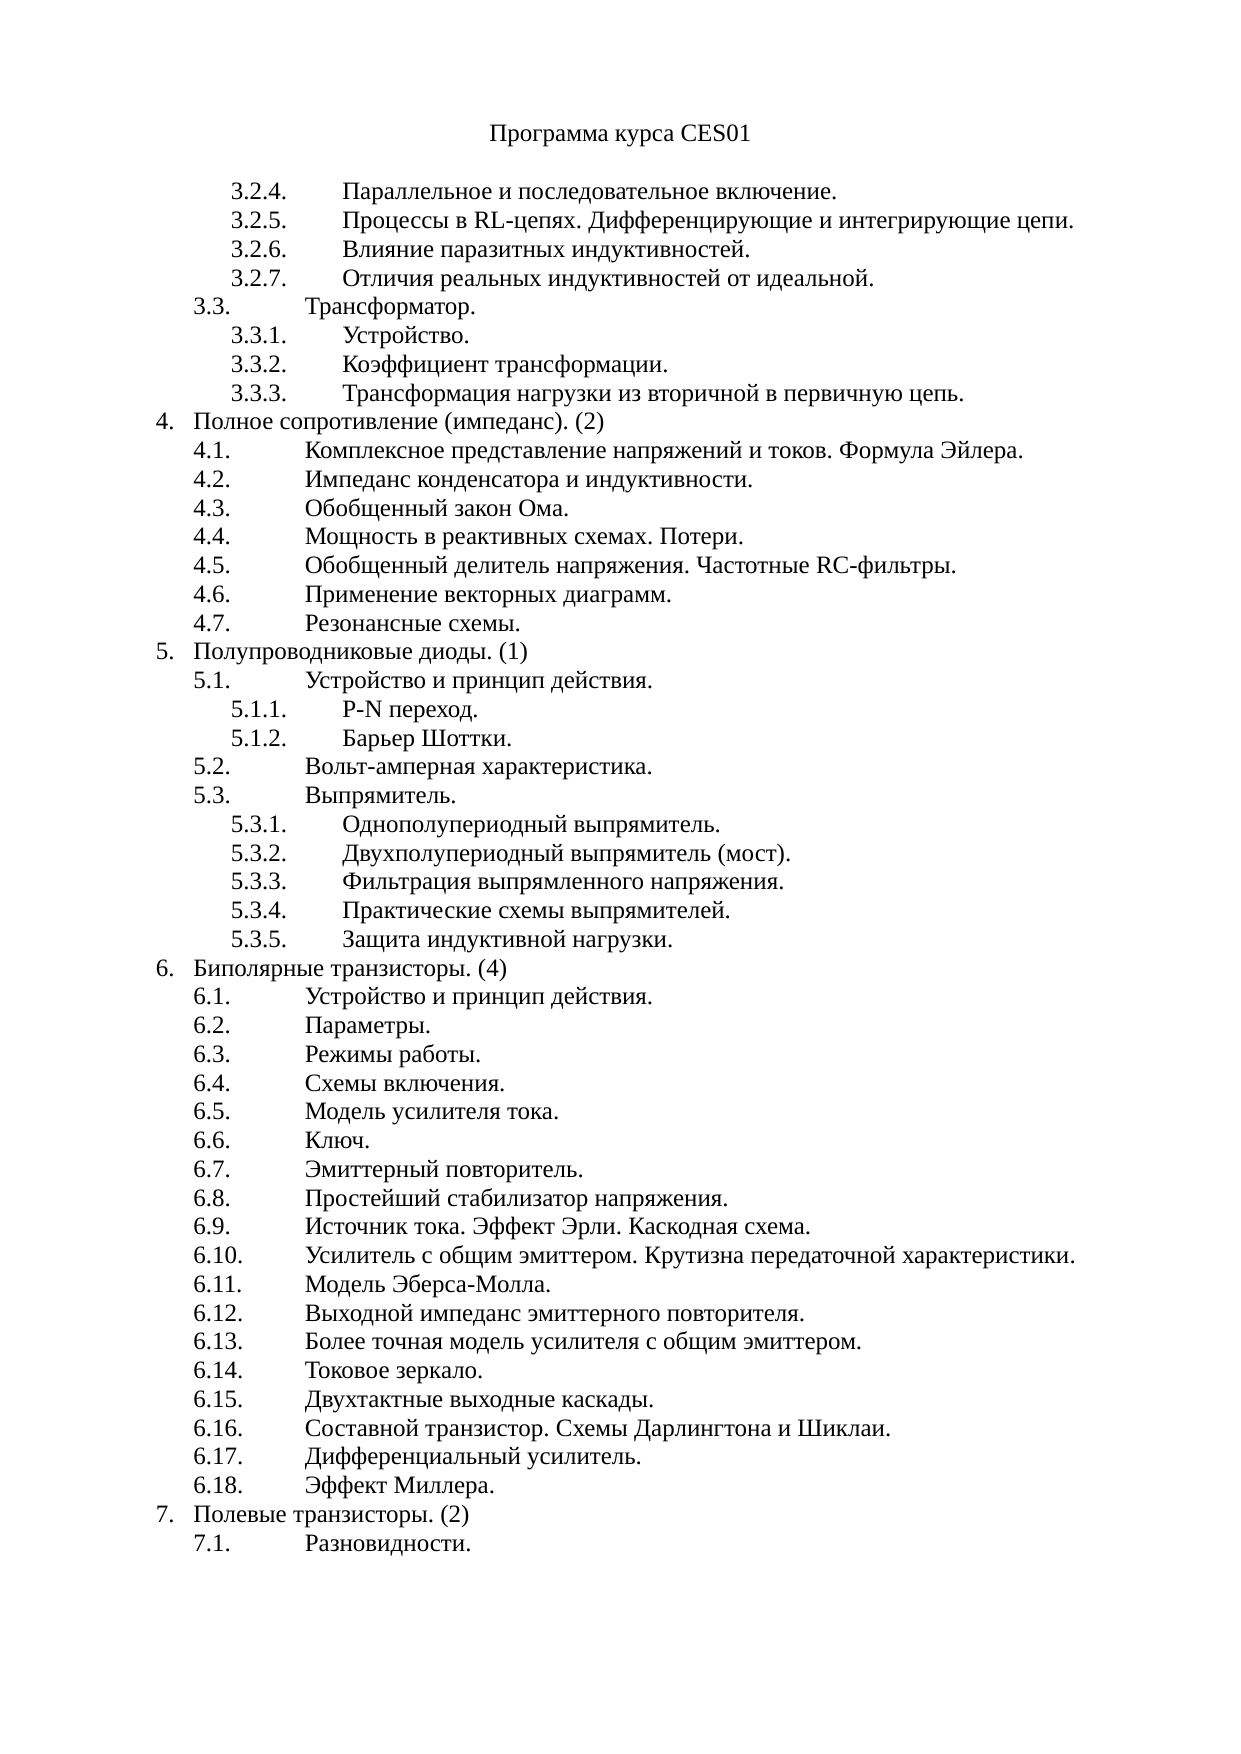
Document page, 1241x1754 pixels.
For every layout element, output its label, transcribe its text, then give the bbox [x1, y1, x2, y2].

list Эмиттерный повторитель. [193, 1154, 1122, 1183]
list Модель усилителя тока. [193, 1096, 1122, 1125]
list Схемы включения. [193, 1068, 1122, 1096]
list Вольт-амперная характеристика. [193, 751, 1122, 780]
list Усилитель с общим эмиттером. Крутизна передаточной характеристики. [193, 1240, 1122, 1269]
list Простейший стабилизатор напряжения. [193, 1183, 1122, 1211]
list Устройство и принцип действия. [193, 981, 1122, 1010]
list Полупроводниковые диоды. (1) [156, 636, 1122, 665]
list Влияние паразитных индуктивностей. [231, 234, 1122, 263]
list Режимы работы. [193, 1039, 1122, 1068]
list Коэффициент трансформации. [231, 349, 1122, 378]
list Обобщенный делитель напряжения. Частотные RC-фильтры. [193, 550, 1122, 579]
list Барьер Шоттки. [231, 723, 1122, 751]
list Трансформатор. [193, 291, 1122, 320]
list Мощность в реактивных схемах. Потери. [193, 521, 1122, 550]
list Практические схемы выпрямителей. [231, 895, 1122, 924]
list Разновидности. [193, 1528, 1122, 1556]
list Резонансные схемы. [193, 608, 1122, 636]
list Более точная модель усилителя с общим эмиттером. [193, 1326, 1122, 1355]
list Полное сопротивление (импеданс). (2) [156, 406, 1122, 435]
list Биполярные транзисторы. (4) [156, 953, 1122, 981]
list Защита индуктивной нагрузки. [231, 924, 1122, 953]
list Дифференциальный усилитель. [193, 1441, 1122, 1470]
list Импеданс конденсатора и индуктивности. [193, 464, 1122, 493]
list Однополупериодный выпрямитель. [231, 809, 1122, 838]
list Составной транзистор. Схемы Дарлингтона и Шиклаи. [193, 1413, 1122, 1441]
list Модель Эберса-Молла. [193, 1269, 1122, 1298]
list Ключ. [193, 1125, 1122, 1154]
list Комплексное представление напряжений и токов. Формула Эйлера. [193, 435, 1122, 464]
list Процессы в RL-цепях. Дифференцирующие и интегрирующие цепи. [231, 205, 1122, 234]
list Выходной импеданс эмиттерного повторителя. [193, 1298, 1122, 1326]
list P-N переход. [231, 694, 1122, 723]
list Трансформация нагрузки из вторичной в первичную цепь. [231, 378, 1122, 406]
list Параллельное и последовательное включение. [231, 176, 1122, 205]
list Двухполупериодный выпрямитель (мост). [231, 838, 1122, 866]
list Применение векторных диаграмм. [193, 579, 1122, 608]
list Обобщенный закон Ома. [193, 493, 1122, 521]
list Устройство. [231, 320, 1122, 349]
list Токовое зеркало. [193, 1355, 1122, 1384]
list Устройство и принцип действия. [193, 665, 1122, 694]
list Выпрямитель. [193, 780, 1122, 809]
list Полевые транзисторы. (2) [156, 1499, 1122, 1528]
list Эффект Миллера. [193, 1470, 1122, 1499]
list Фильтрация выпрямленного напряжения. [231, 866, 1122, 895]
list Параметры. [193, 1010, 1122, 1039]
list Двухтактные выходные каскады. [193, 1384, 1122, 1413]
list Источник тока. Эффект Эрли. Каскодная схема. [193, 1211, 1122, 1240]
list Отличия реальных индуктивностей от идеальной. [231, 263, 1122, 291]
